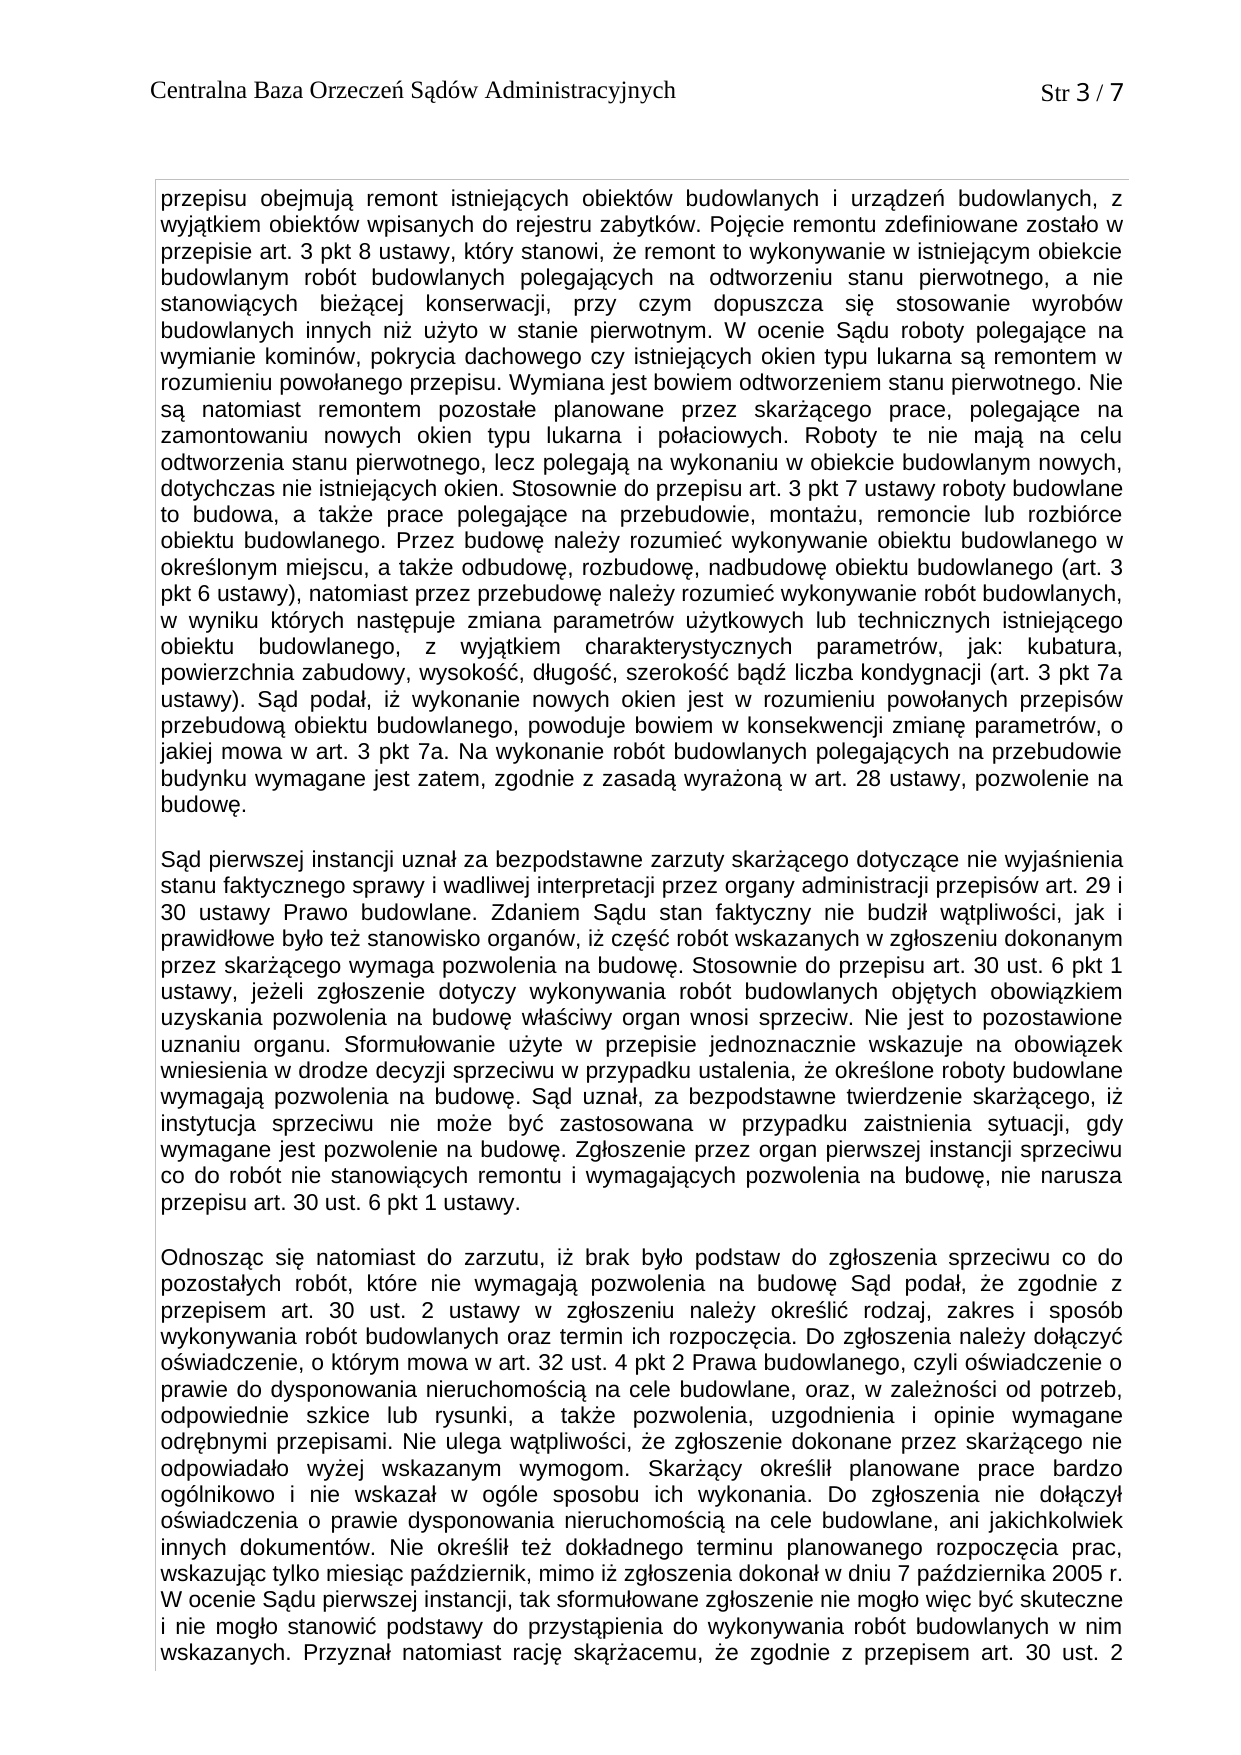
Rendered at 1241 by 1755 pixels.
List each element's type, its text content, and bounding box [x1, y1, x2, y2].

table_cell przepisu obejmują remont istniejących obiektów budowlanych i urządzeń budowlanych, z wyjątkiem obiektów wpisanych do rejestru zabytków. Pojęcie remontu zdefiniowane zostało w przepisie art. 3 pkt 8 ustawy, który stanowi, że remont to wykonywanie w istniejącym obiekcie budowlanym robót budowlanych polegających na odtworzeniu stanu pierwotnego, a nie stanowiących bieżącej konserwacji, przy czym dopuszcza się stosowanie wyrobów budowlanych innych niż użyto w stanie pierwotnym. W ocenie Sądu roboty polegające na wymianie kominów, pokrycia dachowego czy istniejących okien typu lukarna są remontem w rozumieniu powołanego przepisu. Wymiana jest bowiem odtworzeniem stanu pierwotnego. Nie są natomiast remontem pozostałe planowane przez skarżącego prace, polegające na zamontowaniu nowych okien typu lukarna i połaciowych. Roboty te nie mają na celu odtworzenia stanu pierwotnego, lecz polegają na wykonaniu w obiekcie budowlanym nowych, dotychczas nie istniejących okien. Stosownie do przepisu art. 3 pkt 7 ustawy roboty budowlane to budowa, a także prace polegające na przebudowie, montażu, remoncie lub rozbiórce obiektu budowlanego. Przez budowę należy rozumieć wykonywanie obiektu budowlanego w określonym miejscu, a także odbudowę, rozbudowę, nadbudowę obiektu budowlanego (art. 3 pkt 6 ustawy), natomiast przez przebudowę należy rozumieć wykonywanie robót budowlanych, w wyniku których następuje zmiana parametrów użytkowych lub technicznych istniejącego obiektu budowlanego, z wyjątkiem charakterystycznych parametrów, jak: kubatura, powierzchnia zabudowy, wysokość, długość, szerokość bądź liczba kondygnacji (art. 3 pkt 7a ustawy). Sąd podał, iż wykonanie nowych okien jest w rozumieniu powołanych przepisów przebudową obiektu budowlanego, powoduje bowiem w konsekwencji zmianę parametrów, o jakiej mowa w art. 3 pkt 7a. Na wykonanie robót budowlanych polegających na przebudowie budynku wymagane jest zatem, zgodnie z zasadą wyrażoną w art. 28 ustawy, pozwolenie na budowę. Sąd pierwszej instancji uznał za bezpodstawne zarzuty skarżącego dotyczące nie wyjaśnienia stanu faktycznego sprawy i wadliwej interpretacji przez organy administracji przepisów art. 29 i 30 ustawy Prawo budowlane. Zdaniem Sądu stan faktyczny nie budził wątpliwości, jak i prawidłowe było też stanowisko organów, iż część robót wskazanych w zgłoszeniu dokonanym przez skarżącego wymaga pozwolenia na budowę. Stosownie do przepisu art. 30 ust. 6 pkt 1 ustawy, jeżeli zgłoszenie dotyczy wykonywania robót budowlanych objętych obowiązkiem uzyskania pozwolenia na budowę właściwy organ wnosi sprzeciw. Nie jest to pozostawione uznaniu organu. Sformułowanie użyte w przepisie jednoznacznie wskazuje na obowiązek wniesienia w drodze decyzji sprzeciwu w przypadku ustalenia, że określone roboty budowlane wymagają pozwolenia na budowę. Sąd uznał, za bezpodstawne twierdzenie skarżącego, iż instytucja sprzeciwu nie może być zastosowana w przypadku zaistnienia sytuacji, gdy wymagane jest pozwolenie na budowę. Zgłoszenie przez organ pierwszej instancji sprzeciwu co do robót nie stanowiących remontu i wymagających pozwolenia na budowę, nie narusza przepisu art. 30 ust. 6 pkt 1 ustawy. Odnosząc się natomiast do zarzutu, iż brak było podstaw do zgłoszenia sprzeciwu co do pozostałych robót, które nie wymagają pozwolenia na budowę Sąd podał, że zgodnie z przepisem art. 30 ust. 2 ustawy w zgłoszeniu należy określić rodzaj, zakres i sposób wykonywania robót budowlanych oraz termin ich rozpoczęcia. Do zgłoszenia należy dołączyć oświadczenie, o którym mowa w art. 32 ust. 4 pkt 2 Prawa budowlanego, czyli oświadczenie o prawie do dysponowania nieruchomością na cele budowlane, oraz, w zależności od potrzeb, odpowiednie szkice lub rysunki, a także pozwolenia, uzgodnienia i opinie wymagane odrębnymi przepisami. Nie ulega wątpliwości, że zgłoszenie dokonane przez skarżącego nie odpowiadało wyżej wskazanym wymogom. Skarżący określił planowane prace bardzo ogólnikowo i nie wskazał w ogóle sposobu ich wykonania. Do zgłoszenia nie dołączył oświadczenia o prawie dysponowania nieruchomością na cele budowlane, ani jakichkolwiek innych dokumentów. Nie określił też dokładnego terminu planowanego rozpoczęcia prac, wskazując tylko miesiąc październik, mimo iż zgłoszenia dokonał w dniu 7 października 2005 r. W ocenie Sądu pierwszej instancji, tak sformułowane zgłoszenie nie mogło więc być skuteczne i nie mogło stanowić podstawy do przystąpienia do wykonywania robót budowlanych w nim wskazanych. Przyznał natomiast rację skąrżacemu, że zgodnie z przepisem art. 30 ust. 2 [156, 180, 1129, 1671]
